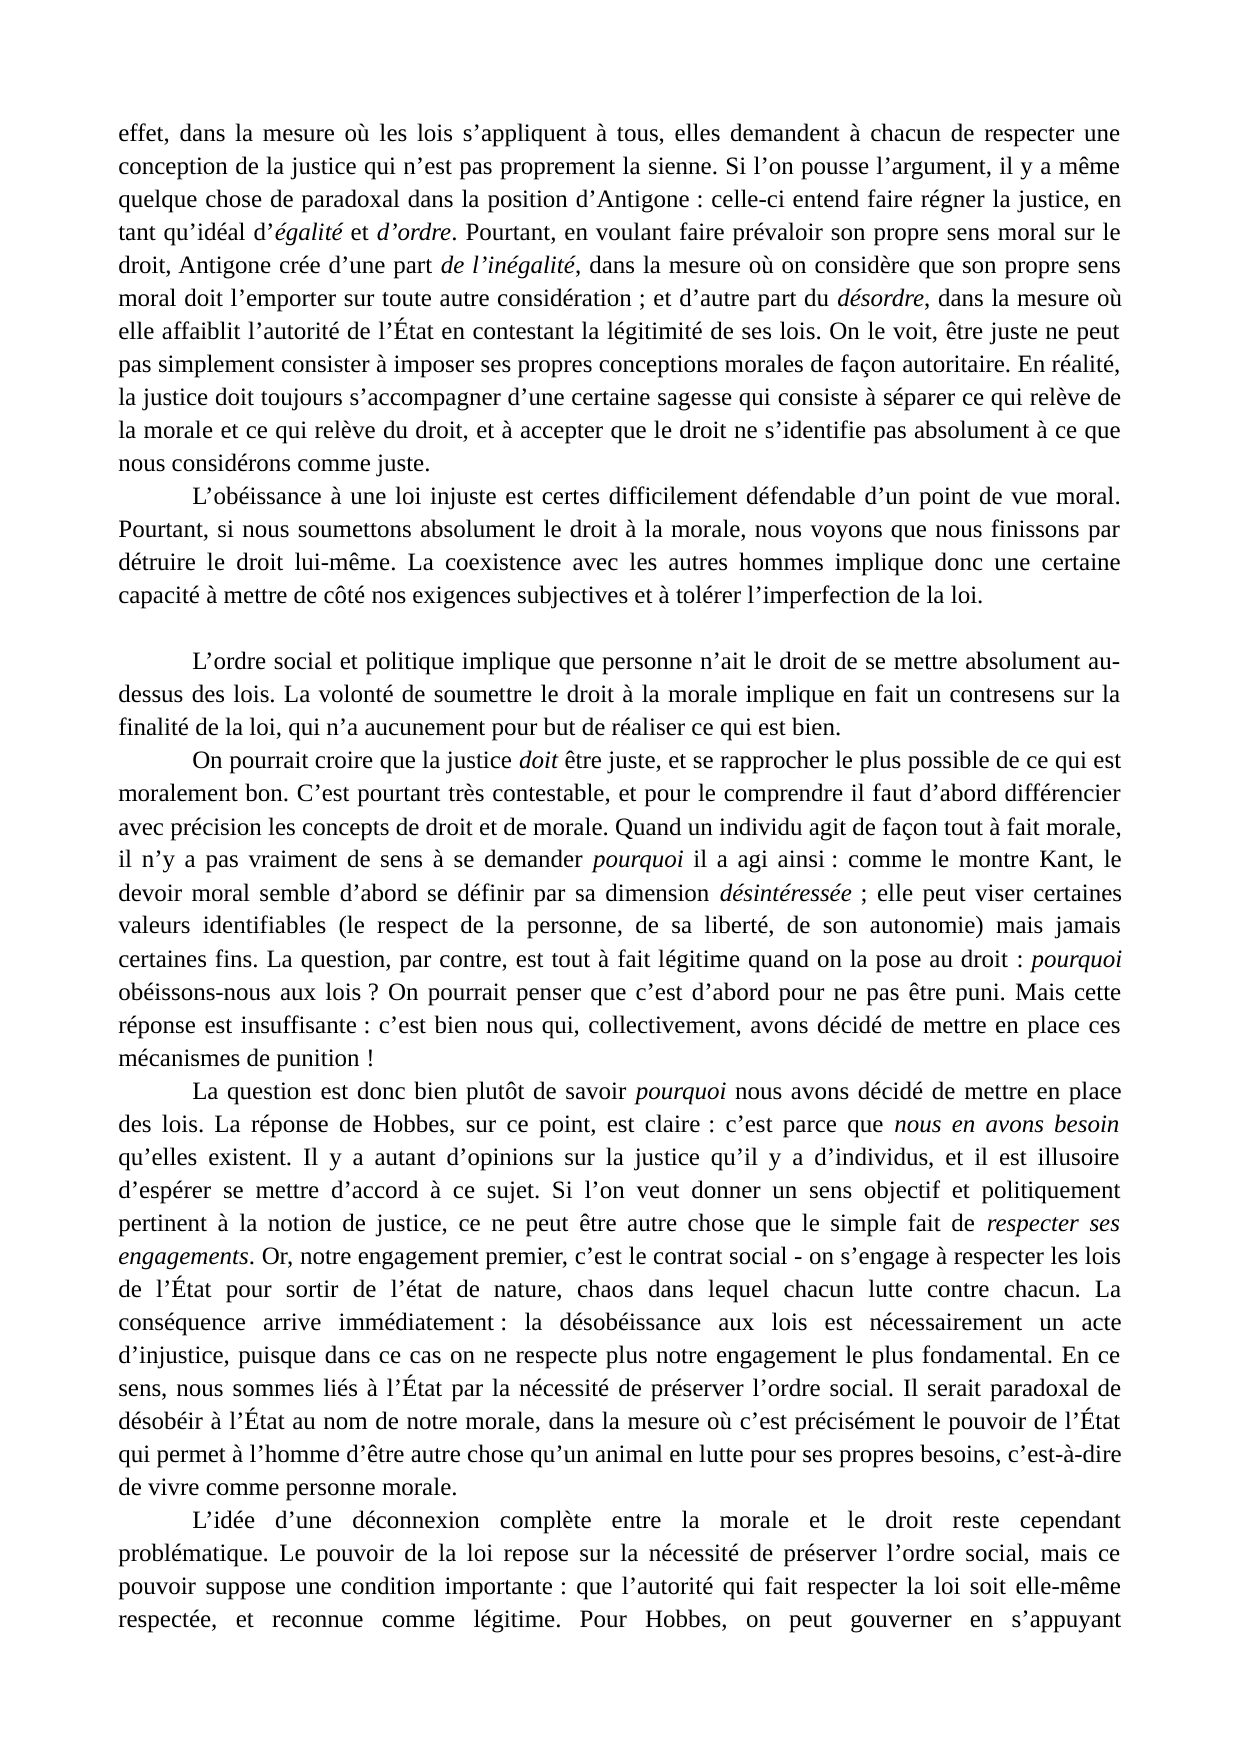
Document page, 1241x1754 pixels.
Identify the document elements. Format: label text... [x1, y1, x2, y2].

text La question est donc bien plutôt de savoir pourquoi nous avons décidé de mettre en place des lois. La réponse de Hobbes, sur ce point, est claire : c’est parce que nous en avons besoin qu’elles existent. Il y a autant d’opinions sur la justice qu’il y a d’individus, et il est illusoire d’espérer se mettre d’accord à ce sujet. Si l’on veut donner un sens objectif et politiquement pertinent à la notion de justice, ce ne peut être autre chose que le simple fait de respecter ses engagements. Or, notre engagement premier, c’est le contrat social - on s’engage à respecter les lois de l’État pour sortir de l’état de nature, chaos dans lequel chacun lutte contre chacun. La conséquence arrive immédiatement : la désobéissance aux lois est nécessairement un acte d’injustice, puisque dans ce cas on ne respecte plus notre engagement le plus fondamental. En ce sens, nous sommes liés à l’État par la nécessité de préserver l’ordre social. Il serait paradoxal de désobéir à l’État au nom de notre morale, dans la mesure où c’est précisément le pouvoir de l’État qui permet à l’homme d’être autre chose qu’un animal en lutte pour ses propres besoins, c’est-à-dire de vivre comme personne morale. [118, 1076, 1122, 1501]
text effet, dans la mesure où les lois s’appliquent à tous, elles demandent à chacun de respecter une conception de la justice qui n’est pas proprement la sienne. Si l’on pousse l’argument, il y a même quelque chose de paradoxal dans la position d’Antigone : celle-ci entend faire régner la justice, en tant qu’idéal d’égalité et d’ordre. Pourtant, en voulant faire prévaloir son propre sens moral sur le droit, Antigone crée d’une part de l’inégalité, dans la mesure où on considère que son propre sens moral doit l’emporter sur toute autre considération ; et d’autre part du désordre, dans la mesure où elle affaiblit l’autorité de l’État en contestant la légitimité de ses lois. On le voit, être juste ne peut pas simplement consister à imposer ses propres conceptions morales de façon autoritaire. En réalité, la justice doit toujours s’accompagner d’une certaine sagesse qui consiste à séparer ce qui relève de la morale et ce qui relève du droit, et à accepter que le droit ne s’identifie pas absolument à ce que nous considérons comme juste. [118, 118, 1122, 477]
text L’ordre social et politique implique que personne n’ait le droit de se mettre absolument au-dessus des lois. La volonté de soumettre le droit à la morale implique en fait un contresens sur la finalité de la loi, qui n’a aucunement pour but de réaliser ce qui est bien. [118, 646, 1122, 741]
text On pourrait croire que la justice doit être juste, et se rapprocher le plus possible de ce qui est moralement bon. C’est pourtant très contestable, et pour le comprendre il faut d’abord différencier avec précision les concepts de droit et de morale. Quand un individu agit de façon tout à fait morale, il n’y a pas vraiment de sens à se demander pourquoi il a agi ainsi : comme le montre Kant, le devoir moral semble d’abord se définir par sa dimension désintéressée ; elle peut viser certaines valeurs identifiables (le respect de la personne, de sa liberté, de son autonomie) mais jamais certaines fins. La question, par contre, est tout à fait légitime quand on la pose au droit : pourquoi obéissons-nous aux lois ? On pourrait penser que c’est d’abord pour ne pas être puni. Mais cette réponse est insuffisante : c’est bien nous qui, collectivement, avons décidé de mettre en place ces mécanismes de punition ! [118, 746, 1122, 1071]
text L’obéissance à une loi injuste est certes difficilement défendable d’un point de vue moral. Pourtant, si nous soumettons absolument le droit à la morale, nous voyons que nous finissons par détruire le droit lui-même. La coexistence avec les autres hommes implique donc une certaine capacité à mettre de côté nos exigences subjectives et à tolérer l’imperfection de la loi. [118, 481, 1122, 609]
text L’idée d’une déconnexion complète entre la morale et le droit reste cependant problématique. Le pouvoir de la loi repose sur la nécessité de préserver l’ordre social, mais ce pouvoir suppose une condition importante : que l’autorité qui fait respecter la loi soit elle-même respectée, et reconnue comme légitime. Pour Hobbes, on peut gouverner en s’appuyant [118, 1505, 1122, 1633]
